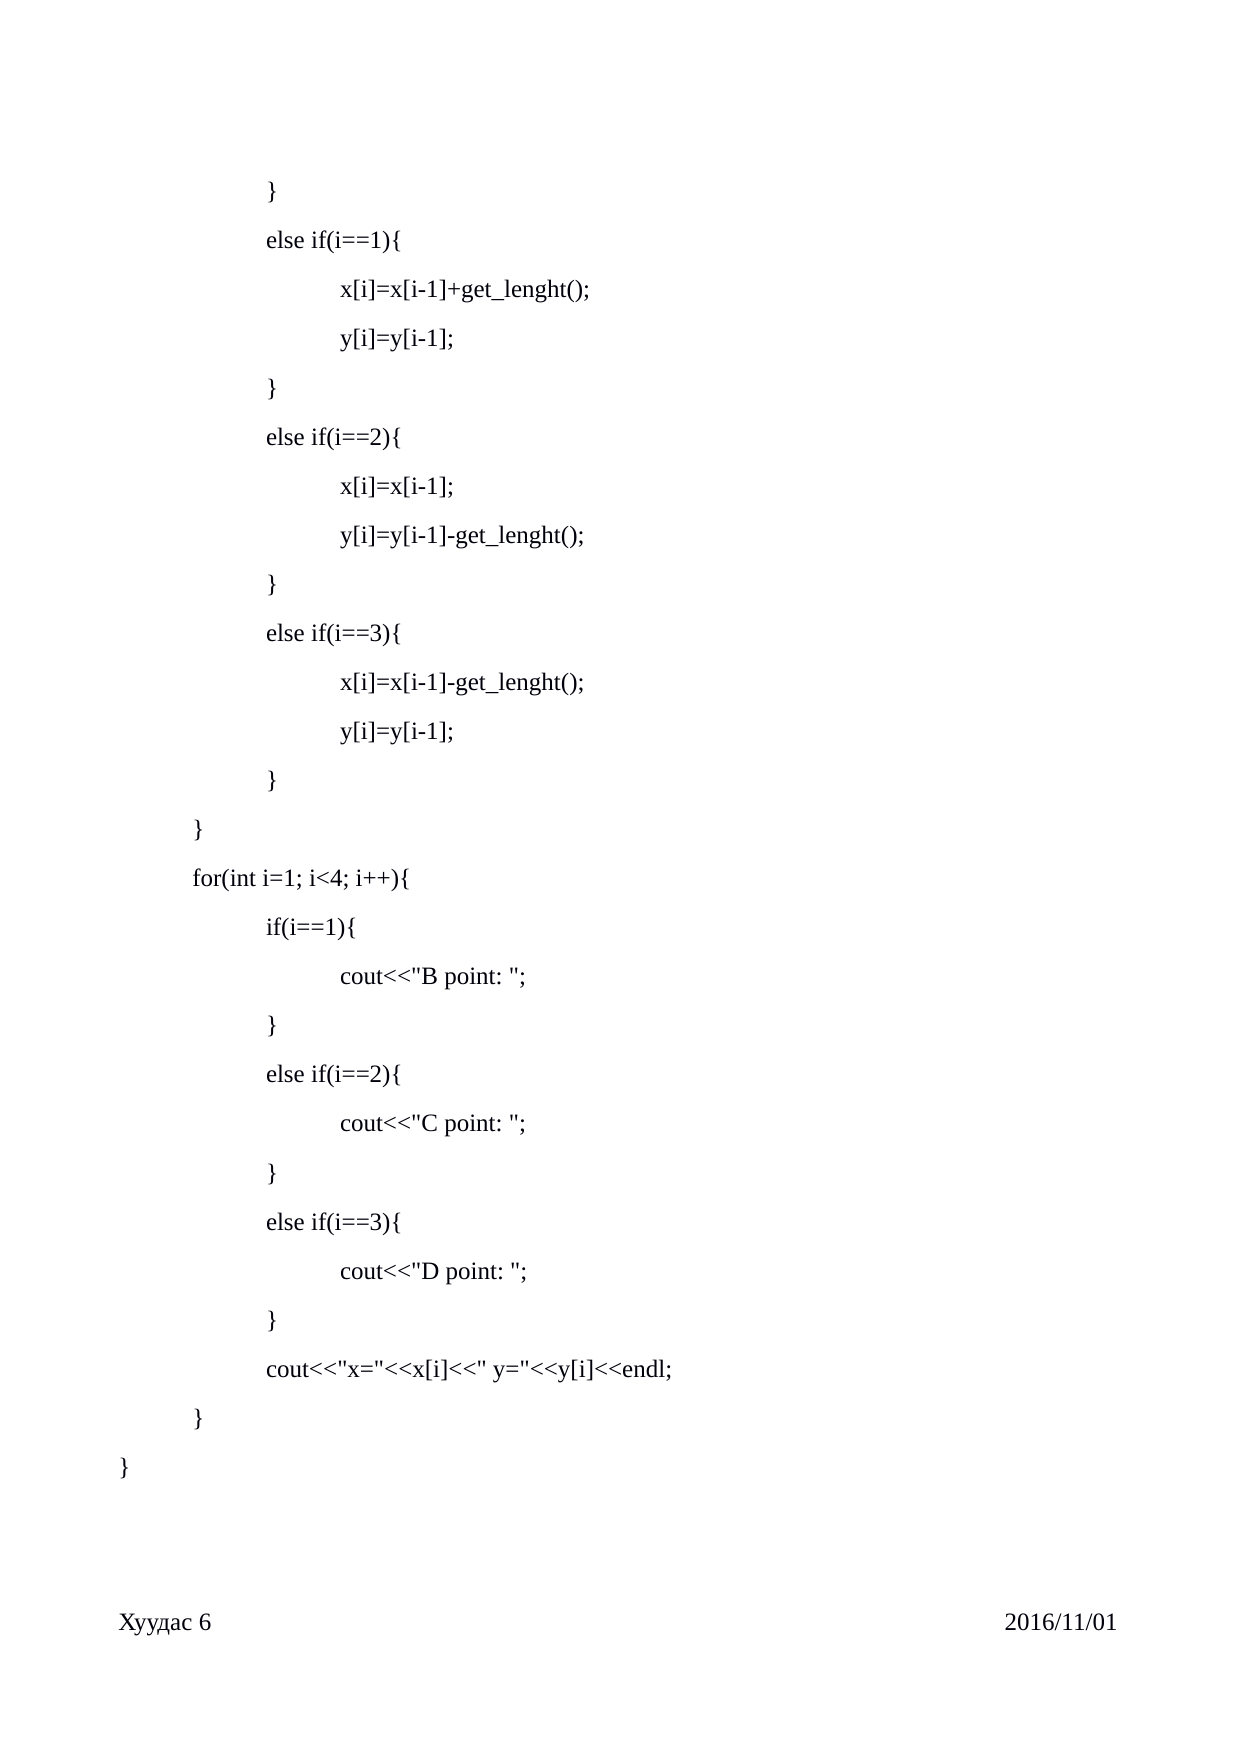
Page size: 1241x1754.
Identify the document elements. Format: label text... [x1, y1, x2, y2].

text } [118, 1403, 1122, 1432]
text else if(i==3){ [118, 618, 1122, 647]
text y[i]=y[i-1]-get_lenght(); [118, 520, 1122, 548]
text x[i]=x[i-1]; [118, 471, 1122, 499]
text } [118, 765, 1122, 794]
text cout<<"C point: "; [118, 1108, 1122, 1137]
text } [118, 1158, 1122, 1186]
text cout<<"B point: "; [118, 961, 1122, 990]
text } [118, 1452, 1122, 1481]
text if(i==1){ [118, 912, 1122, 941]
text cout<<"x="<<x[i]<<" y="<<y[i]<<endl; [118, 1354, 1122, 1383]
text x[i]=x[i-1]-get_lenght(); [118, 667, 1122, 696]
text } [118, 1305, 1122, 1333]
text else if(i==2){ [118, 422, 1122, 450]
text } [118, 569, 1122, 598]
text x[i]=x[i-1]+get_lenght(); [118, 274, 1122, 303]
text } [118, 814, 1122, 843]
text cout<<"D point: "; [118, 1256, 1122, 1284]
text } [118, 373, 1122, 401]
text else if(i==1){ [118, 225, 1122, 254]
text } [118, 1010, 1122, 1039]
text y[i]=y[i-1]; [118, 716, 1122, 745]
text else if(i==2){ [118, 1059, 1122, 1088]
text for(int i=1; i<4; i++){ [118, 863, 1122, 892]
text y[i]=y[i-1]; [118, 323, 1122, 352]
text } [118, 176, 1122, 205]
text else if(i==3){ [118, 1207, 1122, 1235]
